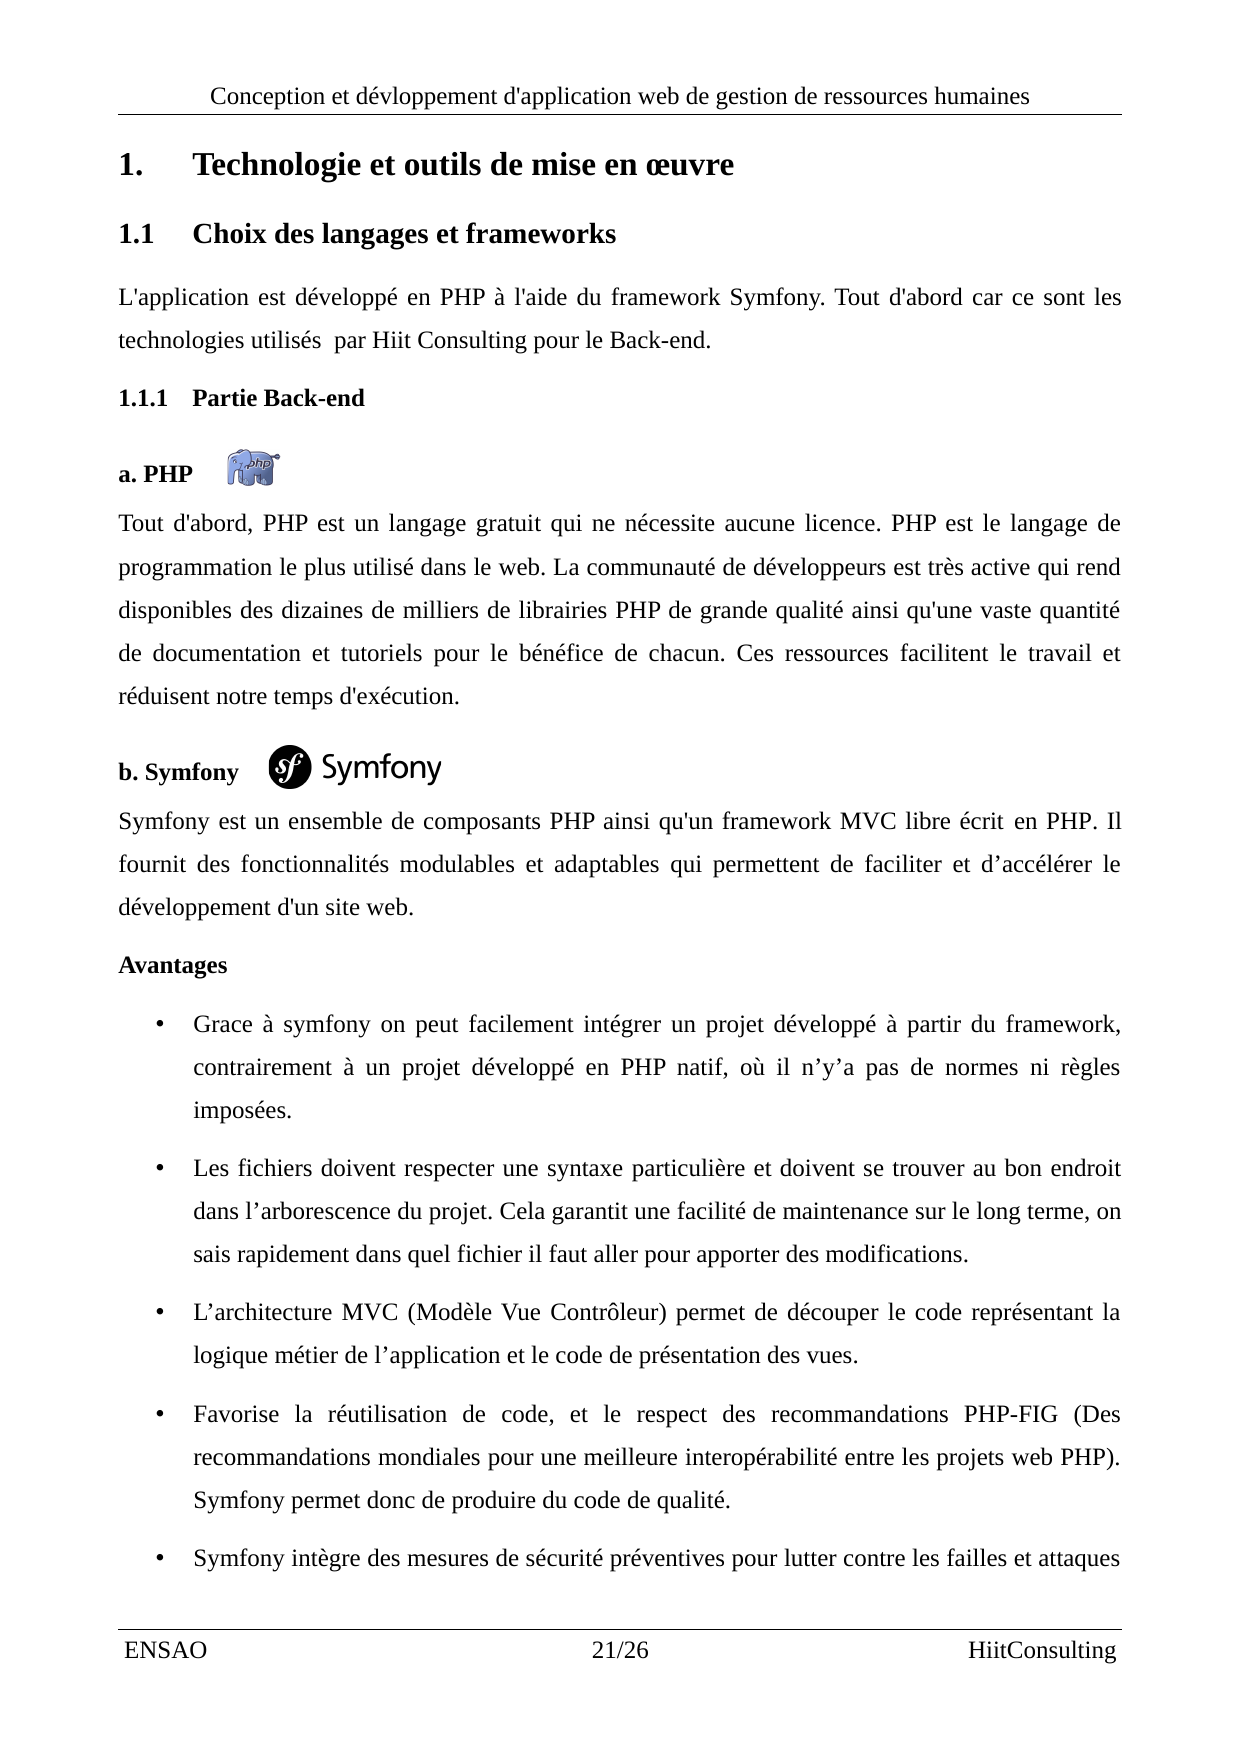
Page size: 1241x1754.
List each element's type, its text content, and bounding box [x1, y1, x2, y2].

list L’architecture MVC (Modèle Vue Contrôleur) permet de découper le code représentant la logique métier de l’application et le code de présentation des vues. [156, 1297, 1122, 1369]
picture [268, 745, 442, 789]
list Grace à symfony on peut facilement intégrer un projet développé à partir du framework, contrairement à un projet développé en PHP natif, où il n’y’a pas de normes ni règles imposées. [156, 1009, 1122, 1124]
text L'application est développé en PHP à l'aide du framework Symfony. Tout d'abord car ce sont les technologies utilisés par Hiit Consulting pour le Back-end. [118, 282, 1122, 354]
picture [227, 449, 281, 486]
list Les fichiers doivent respecter une syntaxe particulière et doivent se trouver au bon endroit dans l’arborescence du projet. Cela garantit une facilité de maintenance sur le long terme, on sais rapidement dans quel fichier il faut aller pour apporter des modifications. [156, 1153, 1122, 1268]
text Tout d'abord, PHP est un langage gratuit qui ne nécessite aucune licence. PHP est le langage de programmation le plus utilisé dans le web. La communauté de développeurs est très active qui rend disponibles des dizaines de milliers de librairies PHP de grande qualité ainsi qu'une vaste quantité de documentation et tutoriels pour le bénéfice de chacun. Ces ressources facilitent le travail et réduisent notre temps d'exécution. [118, 508, 1122, 710]
table_header [208, 441, 424, 508]
table_header [254, 739, 688, 806]
table_header a. PHP [118, 441, 207, 508]
text 1.1 Choix des langages et frameworks [118, 217, 1122, 250]
text Avantages [118, 951, 1122, 979]
table_header b. Symfony [118, 739, 254, 806]
list Symfony intègre des mesures de sécurité préventives pour lutter contre les failles et attaques [156, 1543, 1122, 1572]
text 1.1.1 Partie Back-end [118, 383, 1122, 412]
text 1. Technologie et outils de mise en œuvre [118, 144, 1122, 182]
list Favorise la réutilisation de code, et le respect des recommandations PHP-FIG (Des recommandations mondiales pour une meilleure interopérabilité entre les projets web PHP). Symfony permet donc de produire du code de qualité. [156, 1399, 1122, 1514]
text Symfony est un ensemble de composants PHP ainsi qu'un framework MVC libre écrit en PHP. Il fournit des fonctionnalités modulables et adaptables qui permettent de faciliter et d’accélérer le développement d'un site web. [118, 806, 1122, 921]
